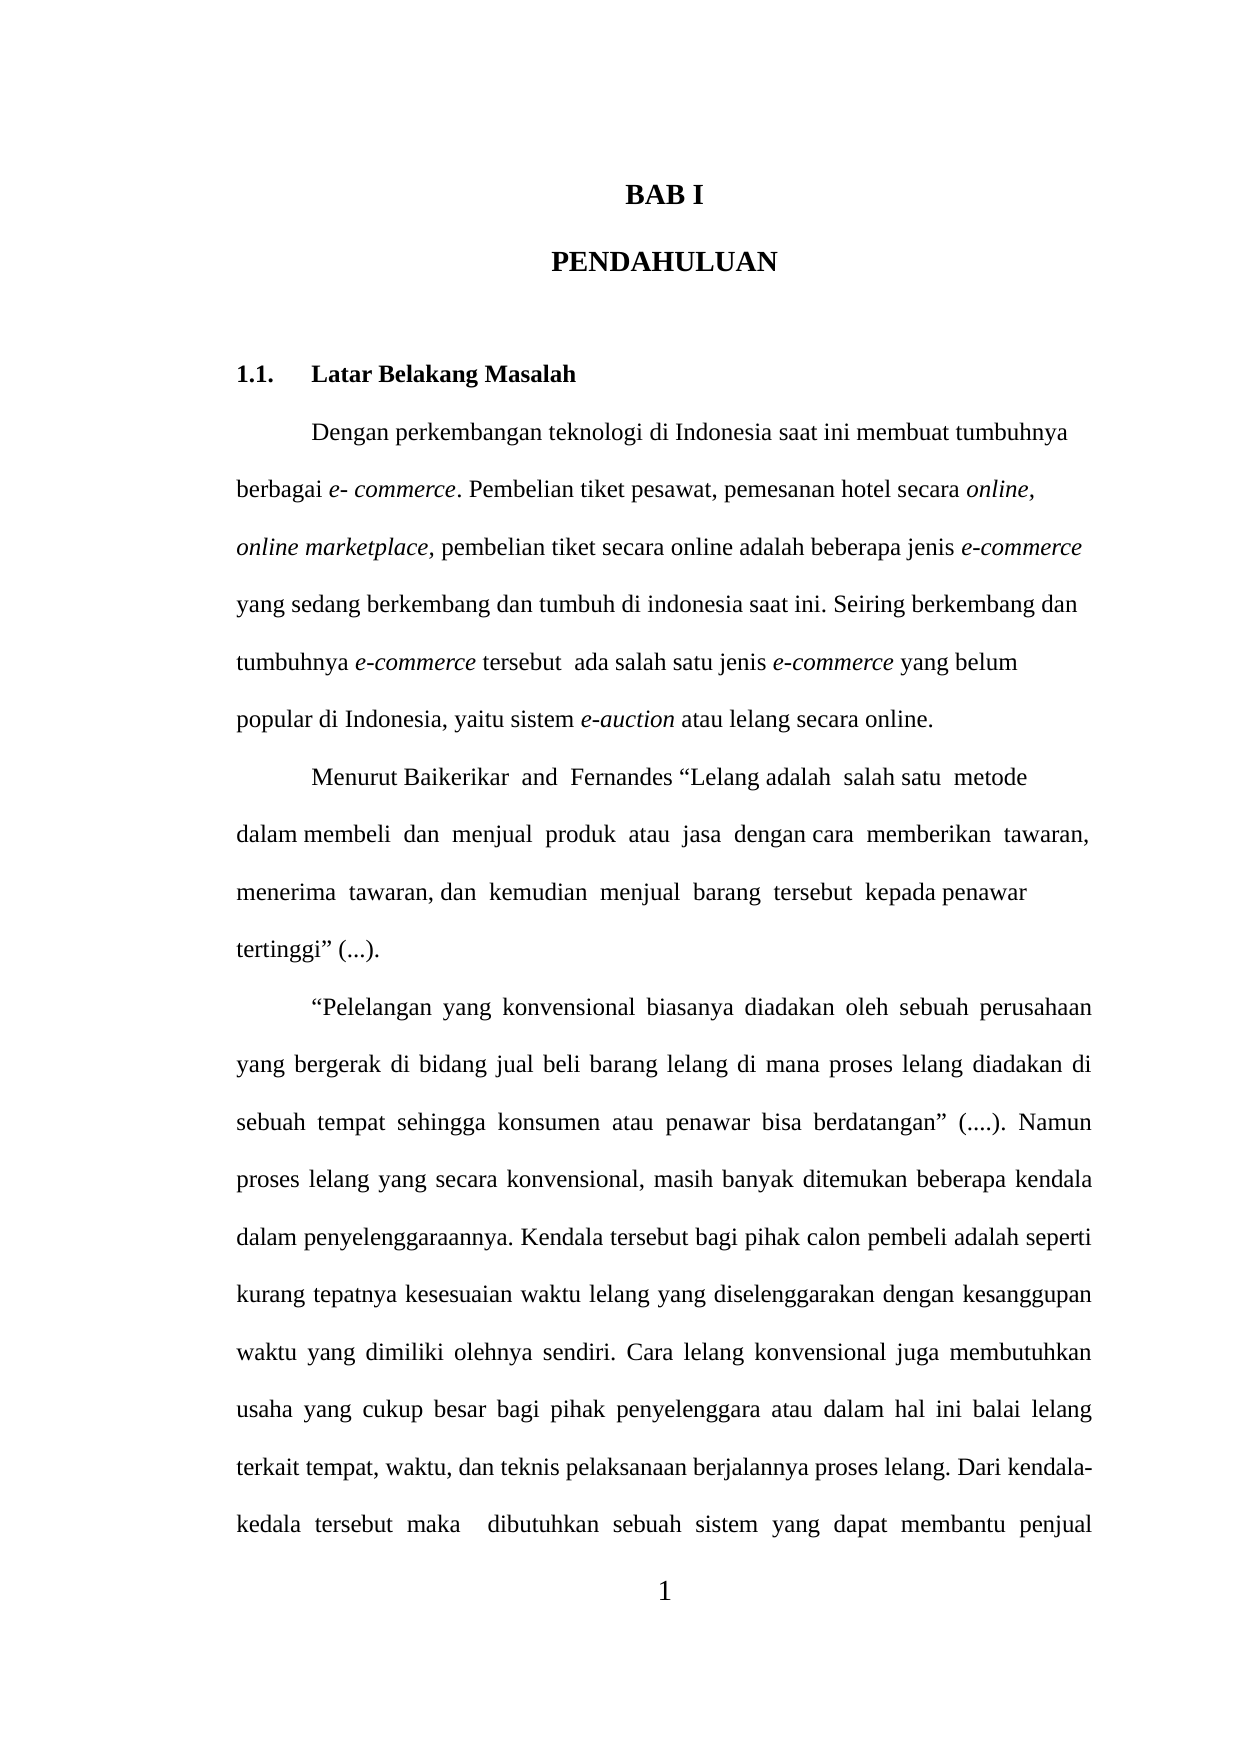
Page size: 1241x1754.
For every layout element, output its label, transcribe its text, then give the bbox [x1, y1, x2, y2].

text “Pelelangan yang konvensional biasanya diadakan oleh sebuah perusahaan yang bergerak di bidang jual beli barang lelang di mana proses lelang diadakan di sebuah tempat sehingga konsumen atau penawar bisa berdatangan” (....). Namun proses lelang yang secara konvensional, masih banyak ditemukan beberapa kendala dalam penyelenggaraannya. Kendala tersebut bagi pihak calon pembeli adalah seperti kurang tepatnya kesesuaian waktu lelang yang diselenggarakan dengan kesanggupan waktu yang dimiliki olehnya sendiri. Cara lelang konvensional juga membutuhkan usaha yang cukup besar bagi pihak penyelenggara atau dalam hal ini balai lelang terkait tempat, waktu, dan teknis pelaksanaan berjalannya proses lelang. Dari kendala-kedala tersebut maka dibutuhkan sebuah sistem yang dapat membantu penjual [236, 992, 1093, 1538]
text Menurut Baikerikar and Fernandes “Lelang adalah salah satu metode dalam membeli dan menjual produk atau jasa dengan cara memberikan tawaran, menerima tawaran, dan kemudian menjual barang tersebut kepada penawar tertinggi” (...). [236, 762, 1093, 963]
text BAB I [236, 177, 1093, 211]
text 1.1. Latar Belakang Masalah [236, 359, 1093, 388]
text Dengan perkembangan teknologi di Indonesia saat ini membuat tumbuhnya berbagai e- commerce. Pembelian tiket pesawat, pemesanan hotel secara online, online marketplace, pembelian tiket secara online adalah beberapa jenis e-commerce yang sedang berkembang dan tumbuh di indonesia saat ini. Seiring berkembang dan tumbuhnya e-commerce tersebut ada salah satu jenis e-commerce yang belum popular di Indonesia, yaitu sistem e-auction atau lelang secara online. [236, 417, 1093, 733]
text PENDAHULUAN [236, 244, 1093, 278]
